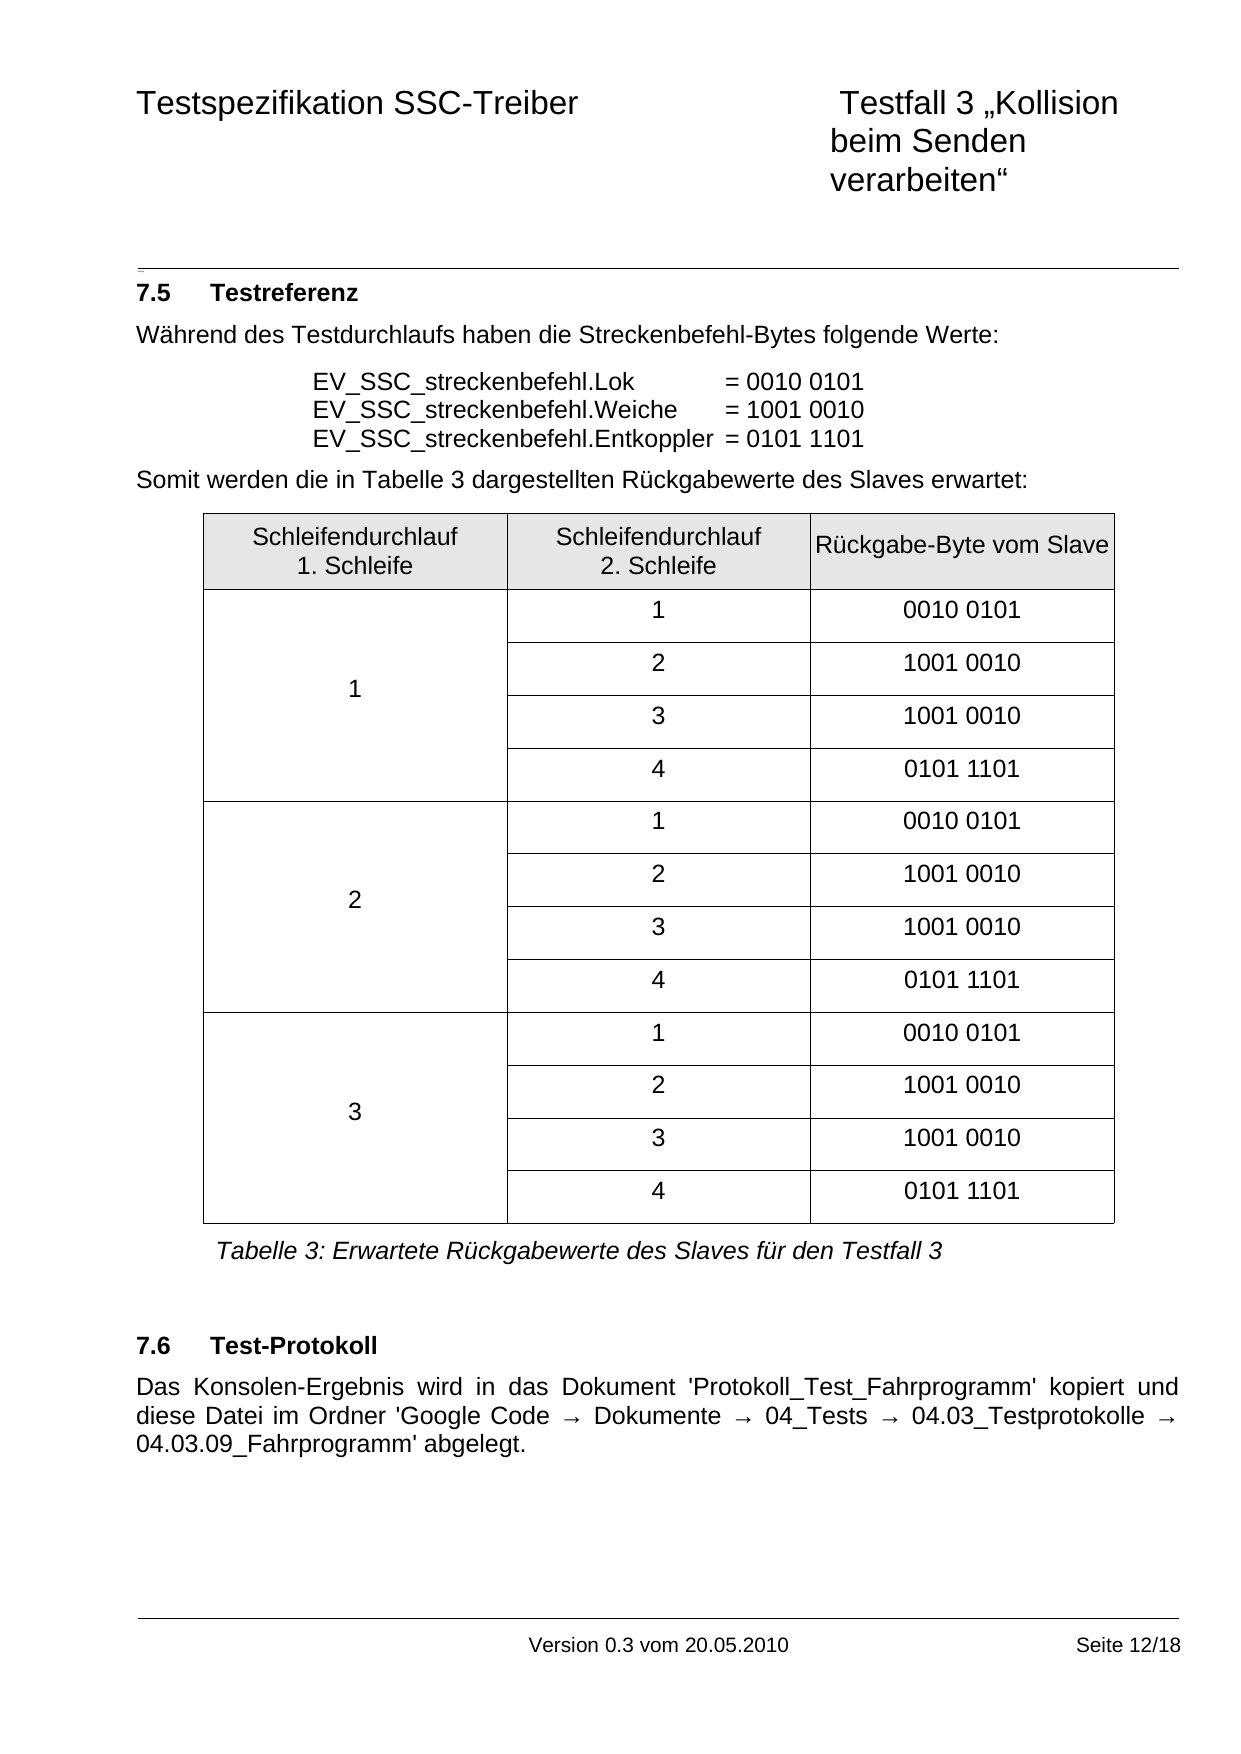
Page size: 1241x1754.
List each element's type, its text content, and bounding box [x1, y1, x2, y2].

table_cell 0101 1101 [811, 1171, 1114, 1223]
table_cell 4 [508, 1171, 810, 1223]
table_cell 1001 0010 [811, 1066, 1114, 1117]
text Das Konsolen-Ergebnis wird in das Dokument 'Protokoll_Test_Fahrprogramm' kopiert und diese Datei im Ordner 'Google Code → Dokumente → 04_Tests → 04.03_Testprotokolle → 04.03.09_Fahrprogramm' abgelegt. [136, 1372, 1181, 1458]
table_cell 1 [508, 1013, 810, 1064]
table_header Schleifendurchlauf 1. Schleife [204, 514, 507, 589]
text EV_SSC_streckenbefehl.Entkoppler = 0101 1101 [312, 424, 1181, 453]
text Während des Testdurchlaufs haben die Streckenbefehl-Bytes folgende Werte: [136, 319, 1181, 348]
table_cell 4 [508, 960, 810, 1012]
table_cell 1001 0010 [811, 907, 1114, 959]
table_cell 2 [508, 643, 810, 695]
subtitle Testreferenz [136, 289, 1181, 307]
text Tabelle 3: Erwartete Rückgabewerte des Slaves für den Testfall 3 [215, 1236, 1181, 1264]
table_cell 2 [508, 1066, 810, 1117]
text EV_SSC_streckenbefehl.Weiche = 1001 0010 [312, 395, 1181, 424]
table_cell 1 [508, 590, 810, 642]
table_cell 3 [508, 907, 810, 959]
table_cell 1 [204, 590, 507, 801]
table_cell 0101 1101 [811, 749, 1114, 801]
table_header Rückgabe-Byte vom Slave [811, 514, 1114, 589]
table_cell 2 [508, 854, 810, 906]
subtitle Test-Protokoll [136, 1331, 1181, 1359]
table_cell 3 [204, 1013, 507, 1223]
table_cell 3 [508, 696, 810, 748]
table_cell 3 [508, 1119, 810, 1170]
text EV_SSC_streckenbefehl.Lok = 0010 0101 [312, 367, 1181, 395]
table_cell 2 [204, 802, 507, 1012]
table_cell 0010 0101 [811, 802, 1114, 853]
table_cell 0010 0101 [811, 590, 1114, 642]
table_cell 1 [508, 802, 810, 853]
table_cell 1001 0010 [811, 643, 1114, 695]
table_cell 1001 0010 [811, 696, 1114, 748]
text Somit werden die in Tabelle 3 dargestellten Rückgabewerte des Slaves erwartet: [136, 465, 1181, 494]
table_header Schleifendurchlauf 2. Schleife [508, 514, 810, 589]
table_cell 0101 1101 [811, 960, 1114, 1012]
table_cell 4 [508, 749, 810, 801]
table_cell 1001 0010 [811, 854, 1114, 906]
table_cell 1001 0010 [811, 1119, 1114, 1170]
table_cell 0010 0101 [811, 1013, 1114, 1064]
